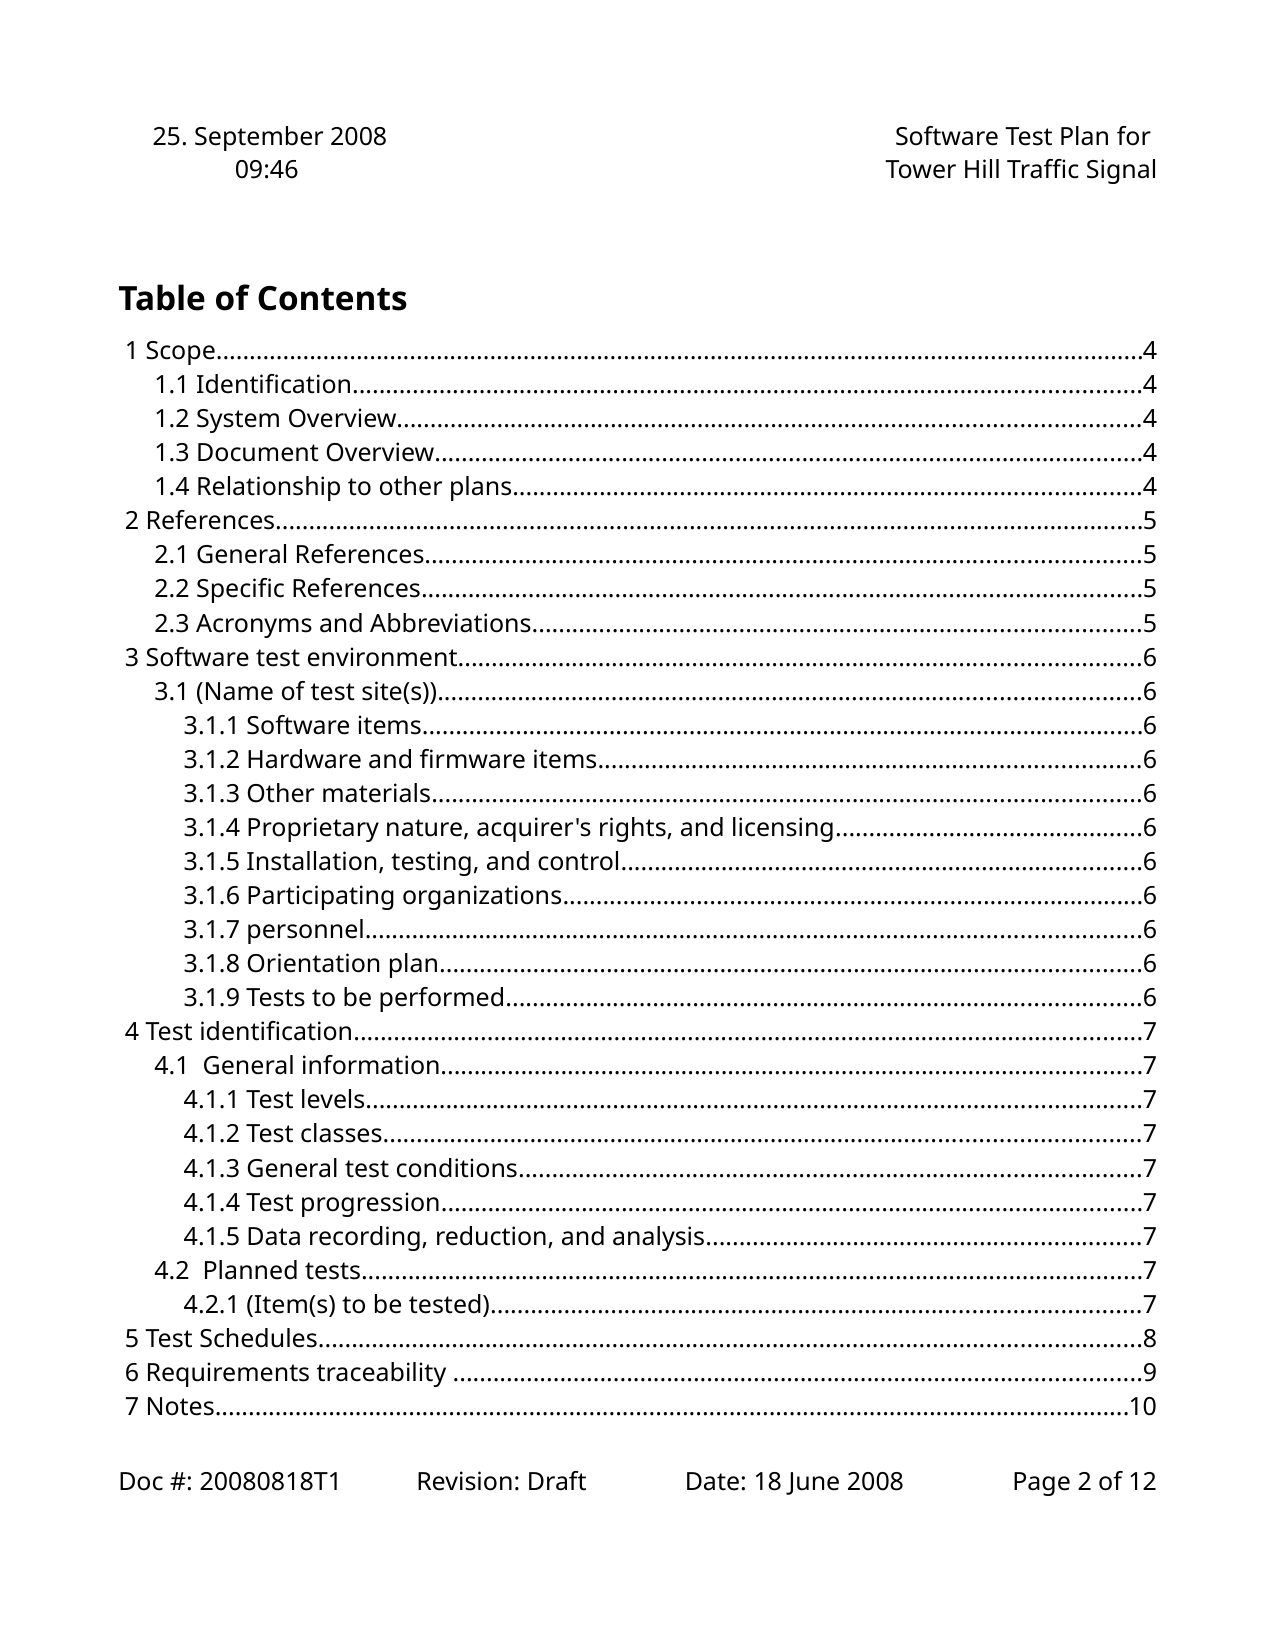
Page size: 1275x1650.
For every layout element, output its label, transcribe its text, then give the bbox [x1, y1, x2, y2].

text 3.1.4 Proprietary nature, acquirer's rights, and licensing 6 [177, 809, 1157, 844]
text 4.1 General information 7 [148, 1048, 1157, 1082]
text 3.1.2 Hardware and firmware items 6 [177, 741, 1157, 776]
text 1.4 Relationship to other plans 4 [148, 469, 1157, 503]
text 5 Test Schedules 8 [118, 1321, 1157, 1354]
text 1 Scope 4 [118, 333, 1157, 367]
text 4.2.1 (Item(s) to be tested) 7 [177, 1286, 1157, 1321]
text 2 References 5 [118, 503, 1157, 537]
text 3.1.6 Participating organizations 6 [177, 878, 1157, 912]
text 3.1.9 Tests to be performed 6 [177, 980, 1157, 1014]
text 3.1.3 Other materials 6 [177, 776, 1157, 809]
text 4.1.5 Data recording, reduction, and analysis 7 [177, 1218, 1157, 1252]
text 2.3 Acronyms and Abbreviations 5 [148, 605, 1157, 639]
text 3.1.5 Installation, testing, and control 6 [177, 844, 1157, 878]
text 4.1.2 Test classes 7 [177, 1116, 1157, 1150]
text 4 Test identification 7 [118, 1014, 1157, 1048]
text 7 Notes 10 [118, 1389, 1157, 1423]
text 4.1.1 Test levels 7 [177, 1082, 1157, 1116]
text 4.1.4 Test progression 7 [177, 1184, 1157, 1218]
subtitle Table of Contents [118, 275, 1157, 320]
text 3.1 (Name of test site(s)) 6 [148, 673, 1157, 707]
text 1.3 Document Overview 4 [148, 435, 1157, 469]
text 3.1.1 Software items 6 [177, 707, 1157, 741]
text 3 Software test environment 6 [118, 639, 1157, 673]
text 4.1.3 General test conditions 7 [177, 1150, 1157, 1184]
text 6 Requirements traceability 9 [118, 1354, 1157, 1389]
text 2.2 Specific References 5 [148, 571, 1157, 605]
text 2.1 General References 5 [148, 537, 1157, 571]
text 3.1.8 Orientation plan 6 [177, 946, 1157, 980]
text 1.1 Identification 4 [148, 367, 1157, 401]
text 1.2 System Overview 4 [148, 401, 1157, 435]
text 3.1.7 personnel 6 [177, 912, 1157, 946]
text 4.2 Planned tests 7 [148, 1252, 1157, 1286]
